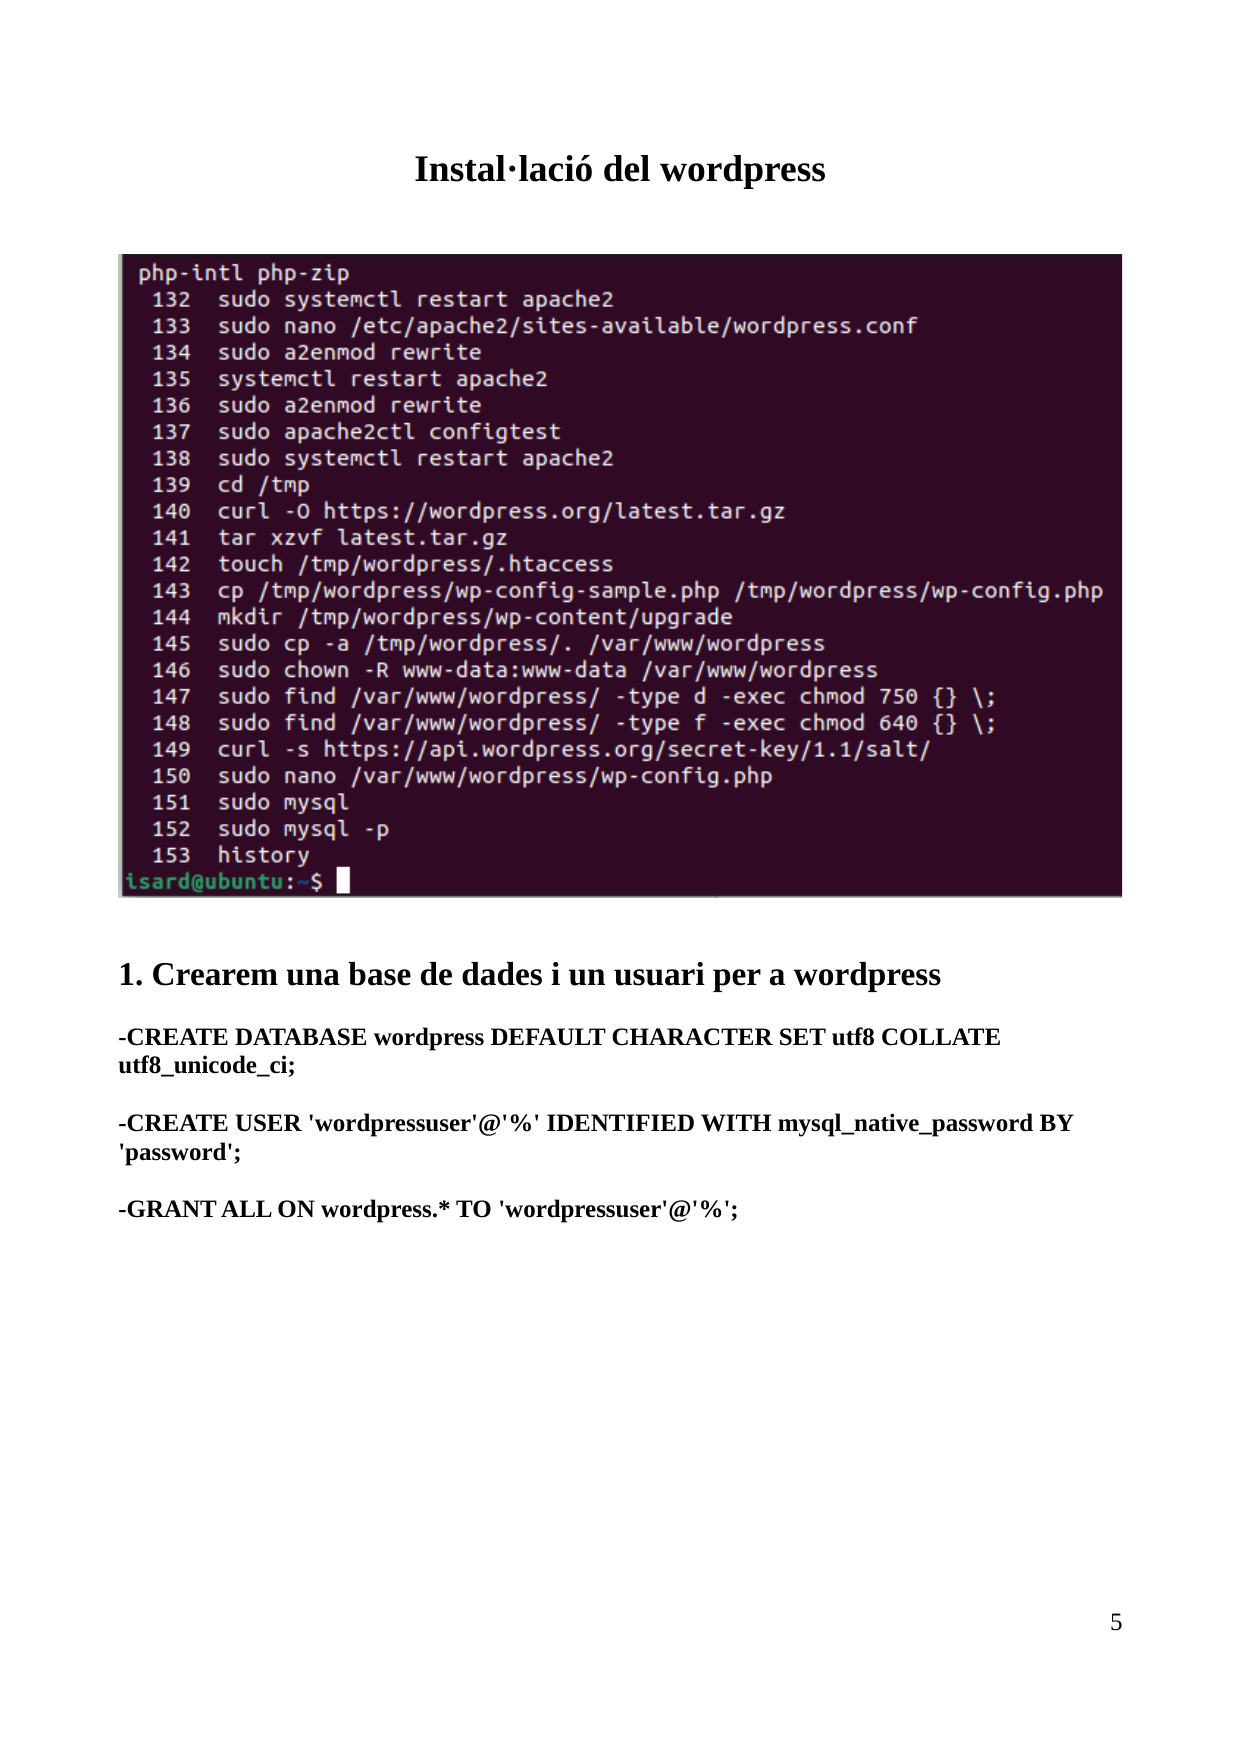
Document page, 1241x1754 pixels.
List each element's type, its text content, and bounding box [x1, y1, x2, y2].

text -CREATE USER 'wordpressuser'@'%' IDENTIFIED WITH mysql_native_password BY 'password'; [118, 1108, 1122, 1166]
text Instal·lació del wordpress [118, 147, 1122, 190]
text -CREATE DATABASE wordpress DEFAULT CHARACTER SET utf8 COLLATE utf8_unicode_ci; [118, 1022, 1122, 1079]
picture [118, 254, 1123, 898]
text 1. Crearem una base de dades i un usuari per a wordpress [118, 955, 1122, 993]
text -GRANT ALL ON wordpress.* TO 'wordpressuser'@'%'; [118, 1194, 1122, 1223]
